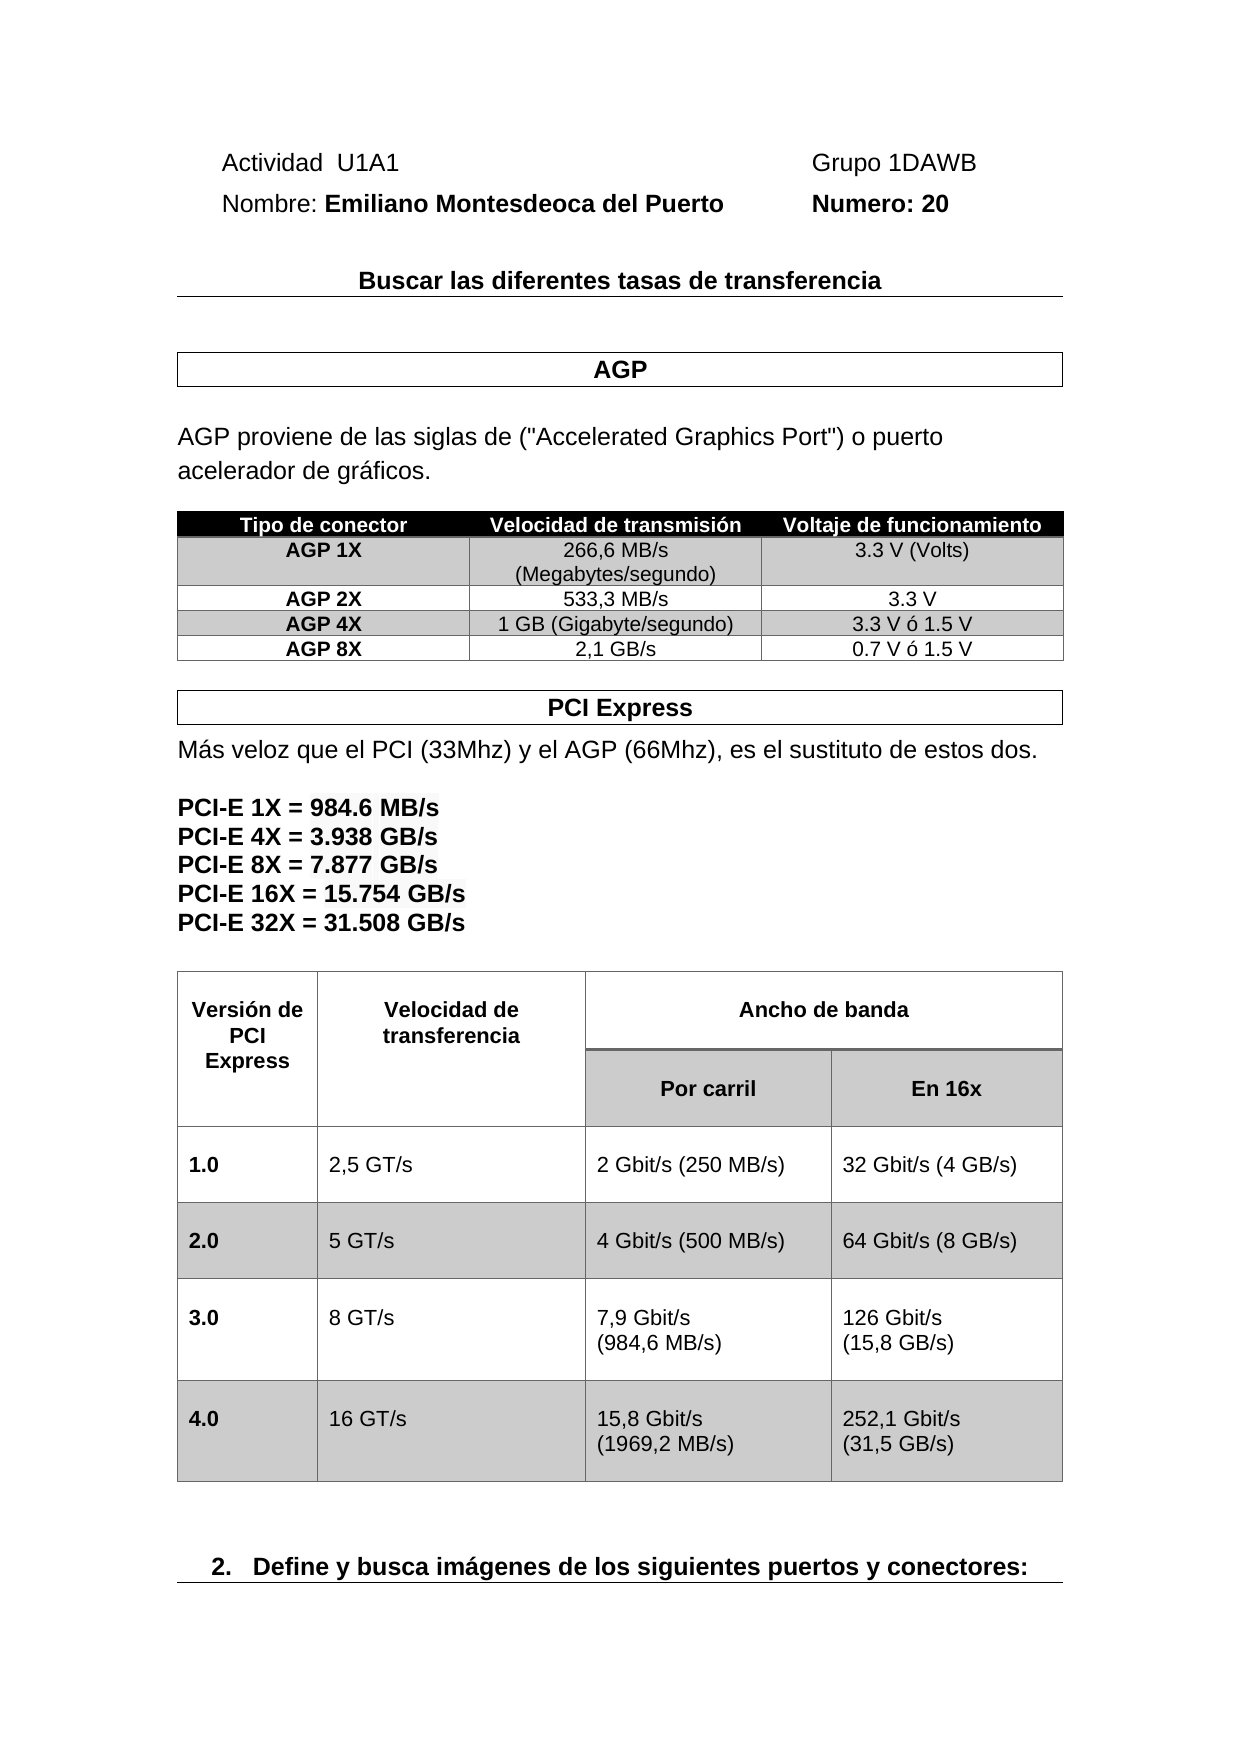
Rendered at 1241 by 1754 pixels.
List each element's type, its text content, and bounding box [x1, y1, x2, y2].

table_header Velocidad de transmisión [470, 513, 762, 536]
table_header Ancho de banda [586, 972, 1062, 1047]
table_cell 533,3 MB/s [470, 586, 761, 610]
text 2. Define y busca imágenes de los siguientes puertos y conectores: [177, 1551, 1063, 1582]
text Buscar las diferentes tasas de transferencia [177, 266, 1063, 296]
text Más veloz que el PCI (33Mhz) y el AGP (66Mhz), es el sustituto de estos dos. PCI-E 1X = 984.6 MB/s PCI-E 4X = 3.938 GB/s PCI-E 8X = 7.877 GB/s PCI-E 16X = 15.754 GB/s PCI-E 32X = 31.508 GB/s [177, 736, 1063, 937]
table_cell 4 Gbit/s (500 MB/s) [586, 1203, 831, 1278]
table_cell En 16x [832, 1051, 1062, 1126]
table_cell 1.0 [178, 1127, 317, 1202]
text Actividad U1A1 Grupo 1DAWB [222, 148, 1063, 176]
table_cell 3.3 V [762, 586, 1063, 610]
table_cell 1 GB (Gigabyte/segundo) [470, 611, 761, 635]
table_cell AGP 2X [178, 586, 469, 610]
table_cell 126 Gbit/s (15,8 GB/s) [832, 1279, 1062, 1380]
table_cell 3.0 [178, 1279, 317, 1380]
table_cell 252,1 Gbit/s (31,5 GB/s) [832, 1381, 1062, 1481]
table_cell 16 GT/s [318, 1381, 585, 1481]
text Nombre: Emiliano Montesdeoca del Puerto Numero: 20 [222, 189, 1063, 218]
table_cell 2 Gbit/s (250 MB/s) [586, 1127, 831, 1202]
table_cell 0.7 V ó 1.5 V [762, 636, 1063, 660]
text AGP proviene de las siglas de ("Accelerated Graphics Port") o puerto acelerador de gráficos. [177, 387, 1063, 485]
table_cell 32 Gbit/s (4 GB/s) [832, 1127, 1062, 1202]
table_cell AGP 4X [178, 611, 469, 635]
table_cell 3.3 V (Volts) [762, 538, 1063, 585]
table_cell 2.0 [178, 1203, 317, 1278]
table_cell 15,8 Gbit/s (1969,2 MB/s) [586, 1381, 831, 1481]
table_cell 4.0 [178, 1381, 317, 1481]
table_header Velocidad de transferencia [318, 972, 585, 1126]
text AGP [178, 353, 1062, 386]
table_cell 7,9 Gbit/s (984,6 MB/s) [586, 1279, 831, 1380]
text PCI Express [178, 691, 1062, 724]
table_cell 2,5 GT/s [318, 1127, 585, 1202]
table_cell 2,1 GB/s [470, 636, 761, 660]
table_cell 64 Gbit/s (8 GB/s) [832, 1203, 1062, 1278]
table_cell 8 GT/s [318, 1279, 585, 1380]
table_header Voltaje de funcionamiento [762, 513, 1063, 536]
table_cell AGP 8X [178, 636, 469, 660]
table_header Tipo de conector [178, 513, 470, 536]
table_cell 3.3 V ó 1.5 V [762, 611, 1063, 635]
table_header Versión de PCI Express [178, 972, 317, 1126]
table_cell 5 GT/s [318, 1203, 585, 1278]
table_cell Por carril [586, 1051, 831, 1126]
table_cell AGP 1X [178, 538, 469, 585]
table_cell 266,6 MB/s (Megabytes/segundo) [470, 538, 761, 585]
